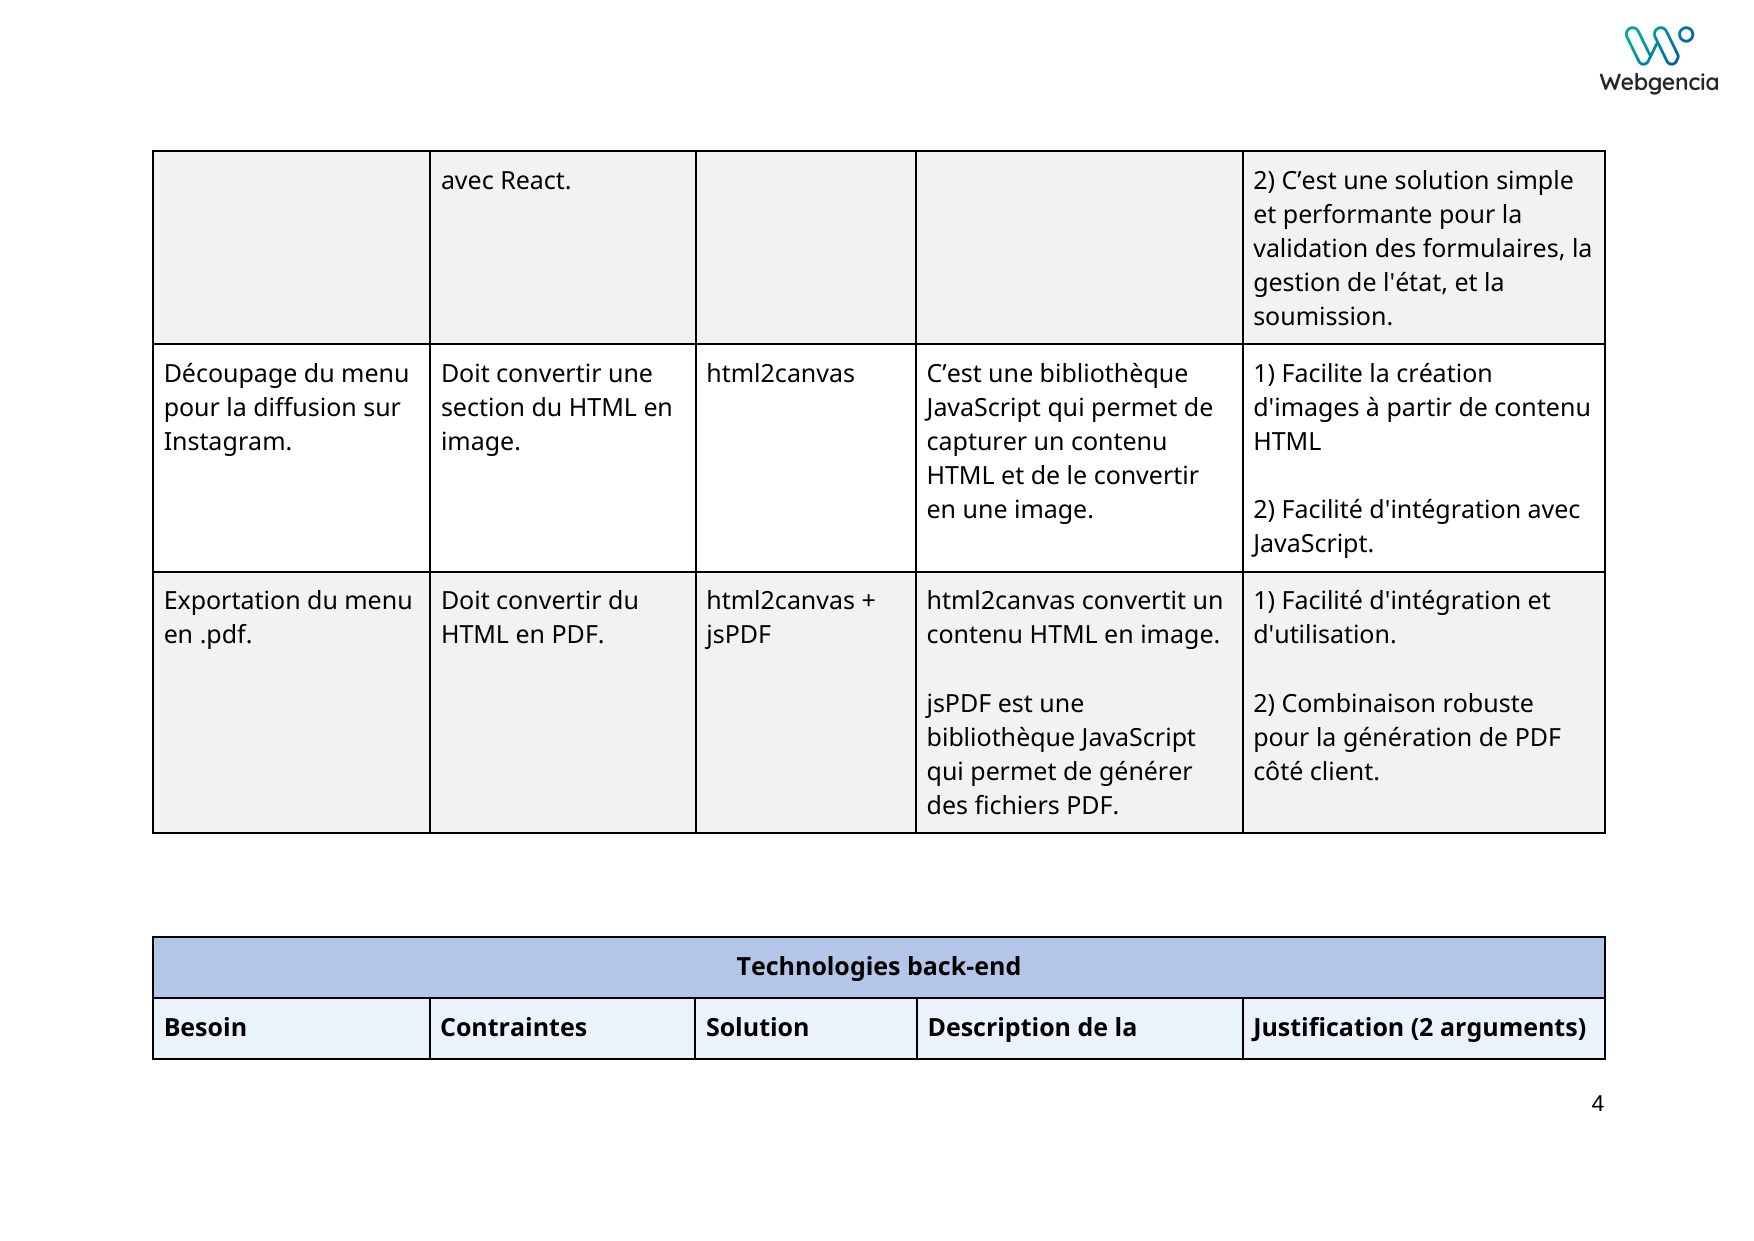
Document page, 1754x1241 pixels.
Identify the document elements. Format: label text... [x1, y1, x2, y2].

table_cell Description de la [918, 999, 1242, 1058]
table_cell Découpage du menu pour la diffusion sur Instagram. [154, 345, 429, 571]
table_cell avec React. [431, 152, 695, 343]
table_cell Exportation du menu en .pdf. [154, 573, 429, 832]
table_cell [697, 152, 915, 343]
table_cell Justification (2 arguments) [1244, 999, 1604, 1058]
table_header Technologies back-end [154, 938, 1604, 997]
table_cell html2canvas + jsPDF [697, 573, 915, 832]
table_cell Contraintes [431, 999, 694, 1058]
table_cell 1) Facilite la création d'images à partir de contenu HTML 2) Facilité d'intégration avec JavaScript. [1244, 345, 1604, 571]
table_cell html2canvas convertit un contenu HTML en image. jsPDF est une bibliothèque JavaScript qui permet de générer des fichiers PDF. [917, 573, 1242, 832]
table_cell [917, 152, 1242, 343]
table_cell Doit convertir du HTML en PDF. [431, 573, 695, 832]
table_cell 2) C’est une solution simple et performante pour la validation des formulaires, la gestion de l'état, et la soumission. [1244, 152, 1604, 343]
table_cell Doit convertir une section du HTML en image. [431, 345, 695, 571]
table_cell 1) Facilité d'intégration et d'utilisation. 2) Combinaison robuste pour la génération de PDF côté client. [1244, 573, 1604, 832]
table_cell [154, 152, 429, 343]
table_cell C’est une bibliothèque JavaScript qui permet de capturer un contenu HTML et de le convertir en une image. [917, 345, 1242, 571]
table_cell Solution [696, 999, 916, 1058]
table_cell Besoin [154, 999, 429, 1058]
table_cell html2canvas [697, 345, 915, 571]
